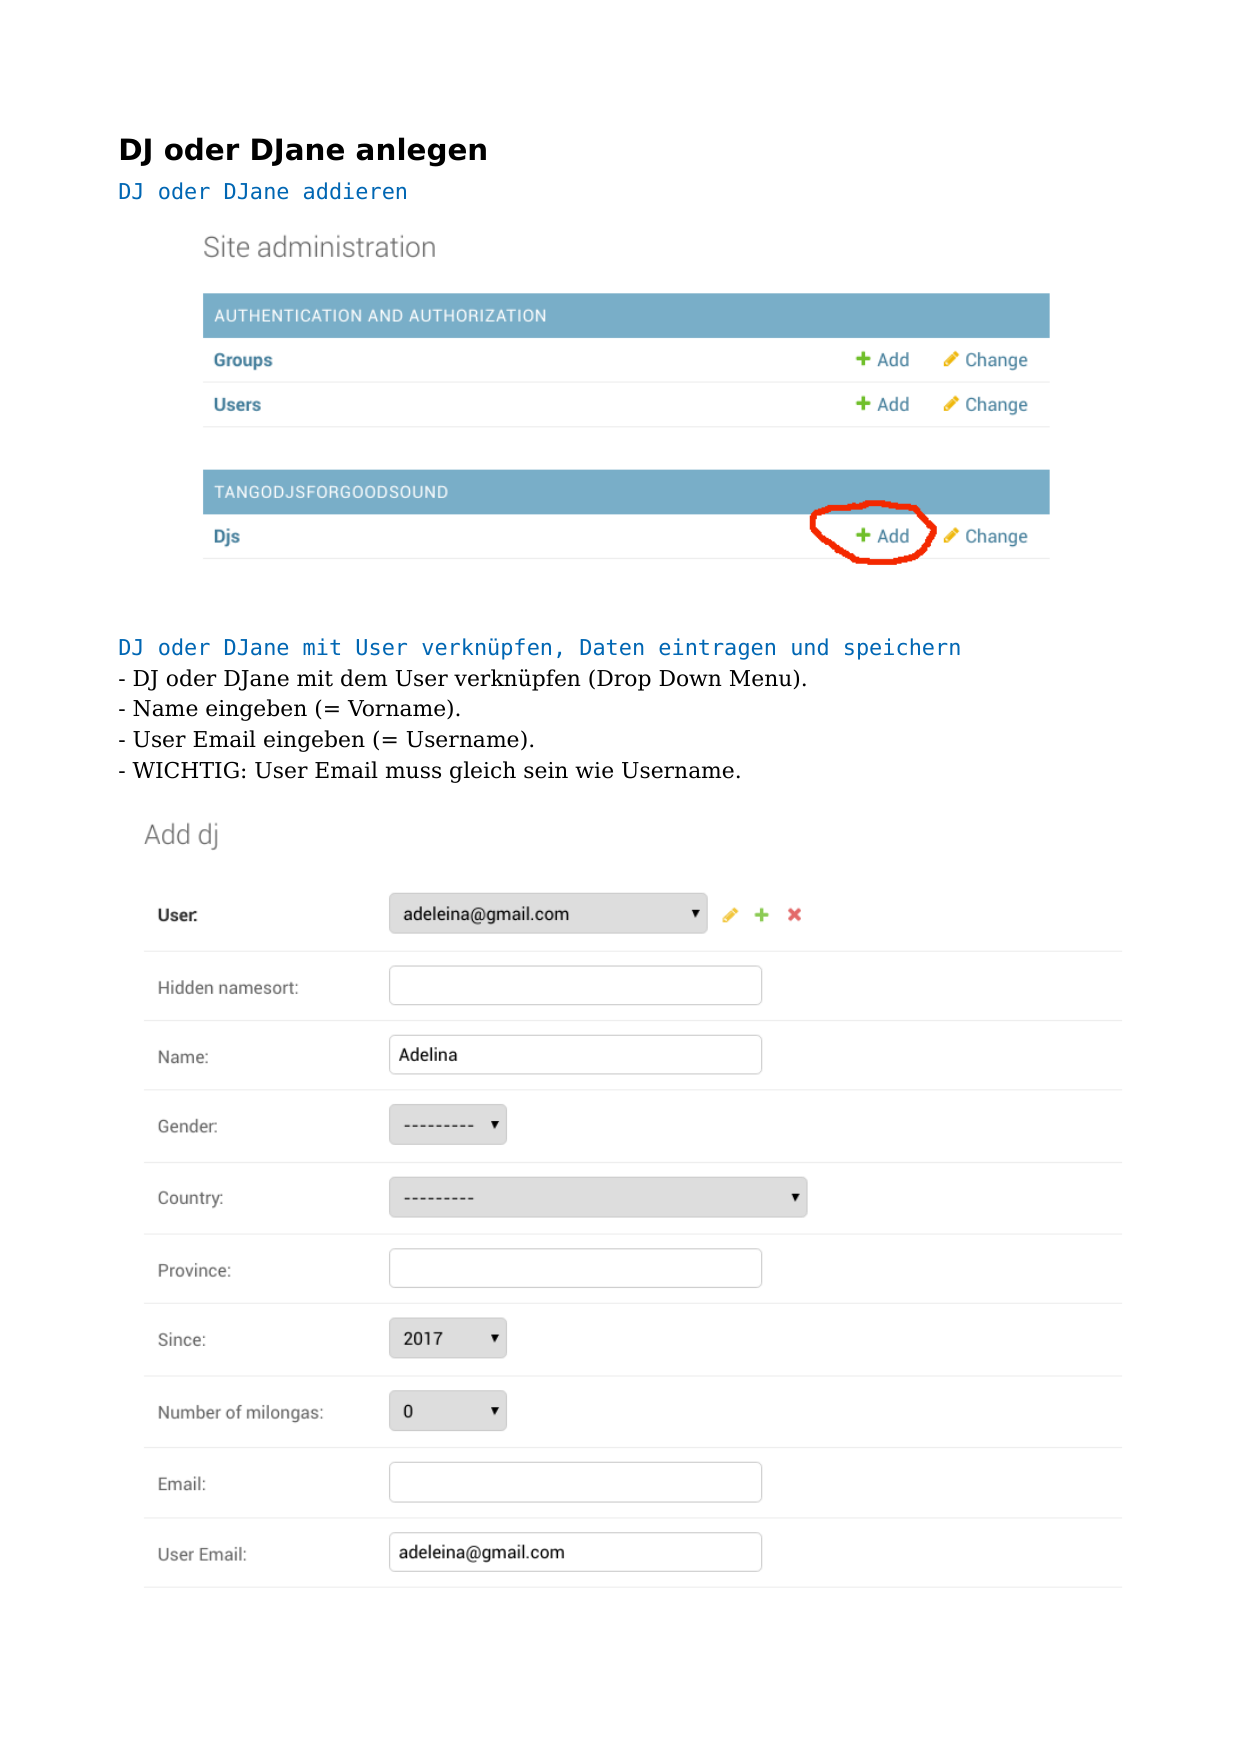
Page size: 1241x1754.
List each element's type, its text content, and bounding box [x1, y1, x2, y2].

picture [118, 802, 1123, 1589]
picture [162, 224, 1078, 585]
text DJ oder DJane addieren [118, 179, 1122, 205]
text DJ oder DJane mit User verknüpfen, Daten eintragen und speichern - DJ oder DJane mit dem User verknüpfen (Drop Down Menu). - Name eingeben (= Vorname). - User Email eingeben (= Username). - WICHTIG: User Email muss gleich sein wie Username. [118, 635, 1122, 783]
subtitle DJ oder DJane anlegen [118, 133, 1122, 167]
